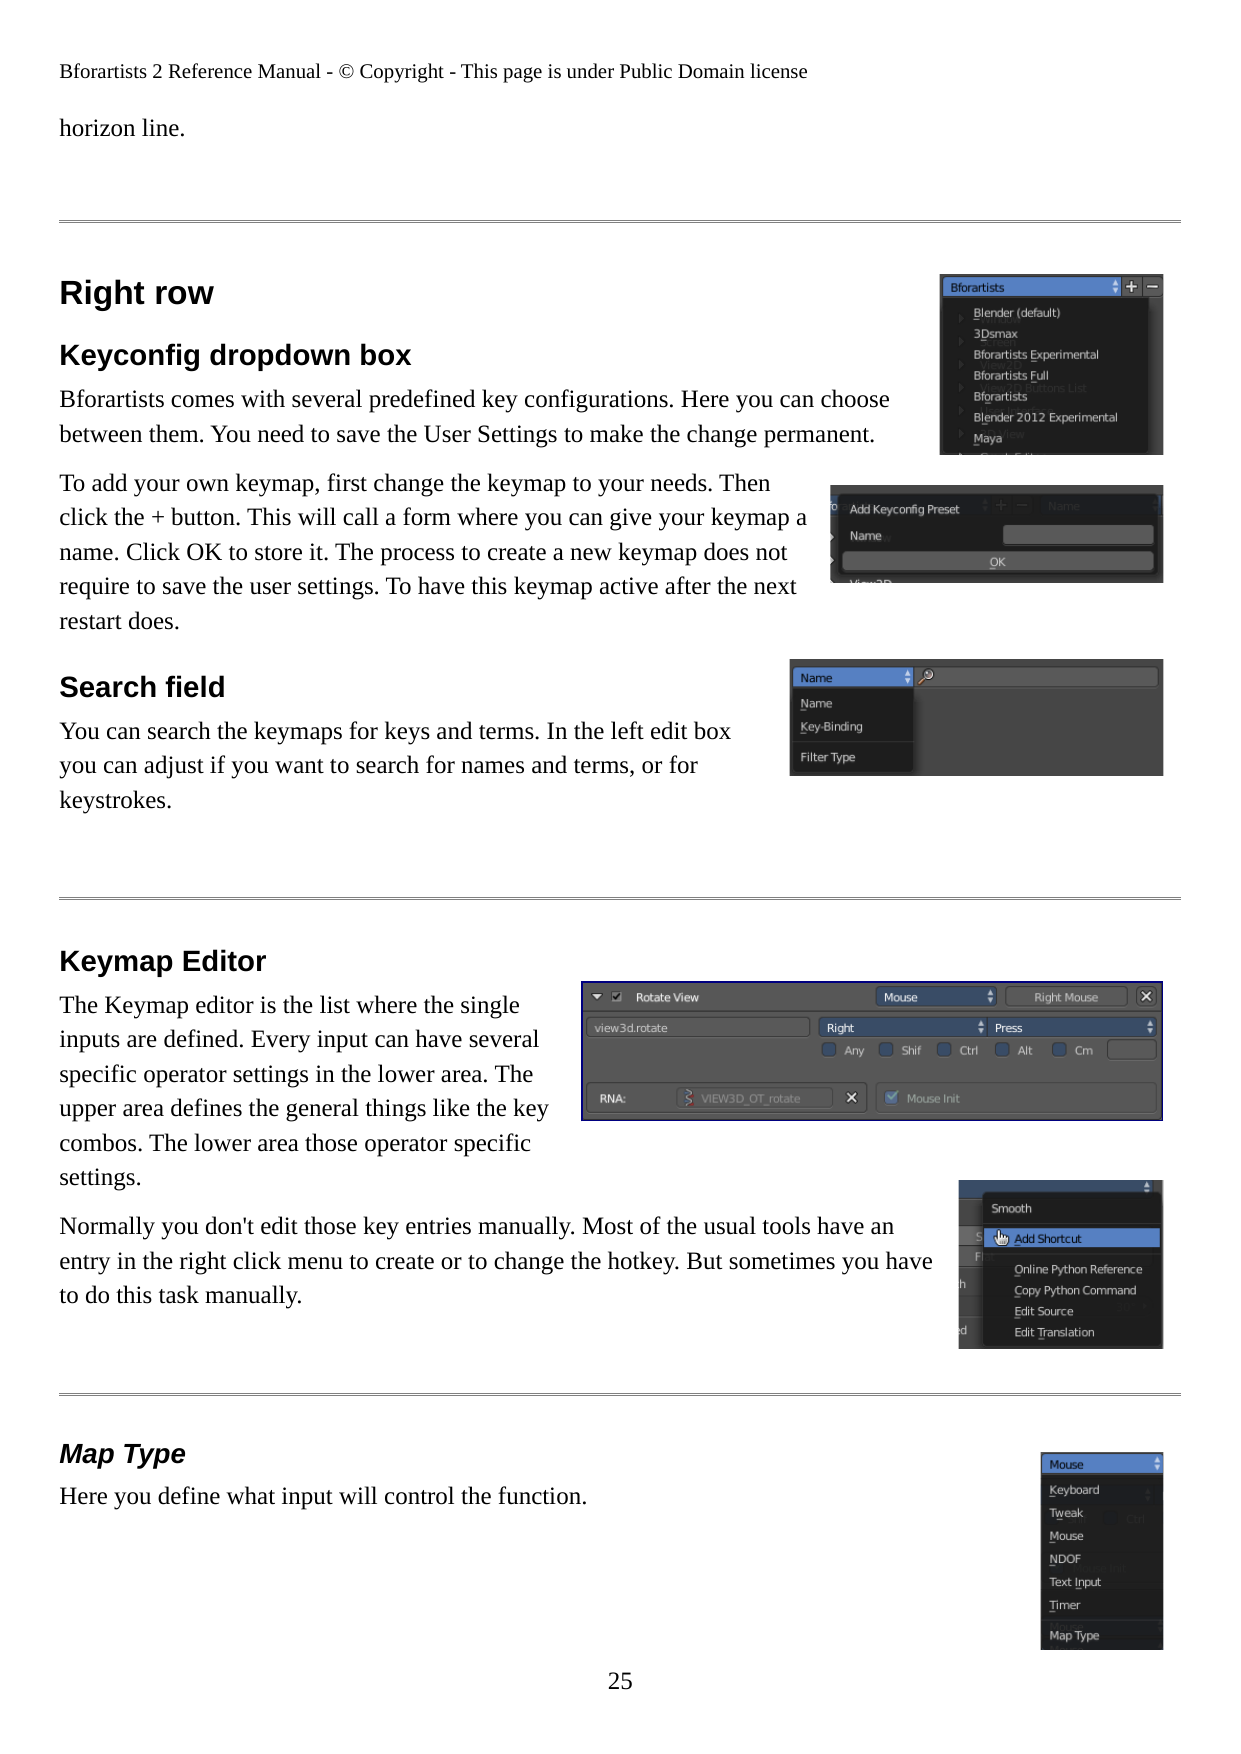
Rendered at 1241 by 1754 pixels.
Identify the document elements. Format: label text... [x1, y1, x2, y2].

subtitle Keymap Editor [59, 944, 1181, 977]
text The Keymap editor is the list where the single inputs are defined. Every input can have several specific operator settings in the lower area. The upper area defines the general things like the key combos. The lower area those operator specific settings. [59, 990, 1181, 1191]
subtitle Search field [59, 669, 789, 703]
subtitle Keyconfig dropdown box [59, 338, 939, 372]
picture [789, 659, 1164, 776]
subtitle [1164, 669, 1181, 703]
picture [830, 485, 1164, 583]
picture [939, 274, 1164, 455]
subtitle Map Type [59, 1437, 1181, 1469]
picture [583, 983, 1162, 1120]
text To add your own keymap, first change the keymap to your needs. Then click the + button. This will call a form where you can give your keymap a name. Click OK to store it. The process to create a new keymap does not require to save the user settings. To have this keymap active after the next restart does. [59, 468, 1181, 635]
picture [958, 1180, 1164, 1349]
text You can search the keymaps for keys and terms. In the left edit box you can adjust if you want to search for names and terms, or for keystrokes. [59, 716, 1181, 813]
subtitle Right row [59, 272, 1181, 311]
subtitle [1164, 338, 1181, 372]
text Normally you don't edit those key entries manually. Most of the usual tools have an entry in the right click menu to create or to change the hotkey. But sometimes you have to do this task manually. [59, 1211, 958, 1309]
picture [1040, 1452, 1164, 1650]
text Here you define what input will control the function. [59, 1481, 1040, 1510]
text horizon line. [59, 113, 1181, 141]
text Bforartists comes with several predefined key configurations. Here you can choose between them. You need to save the User Settings to make the change permanent. [59, 384, 939, 448]
